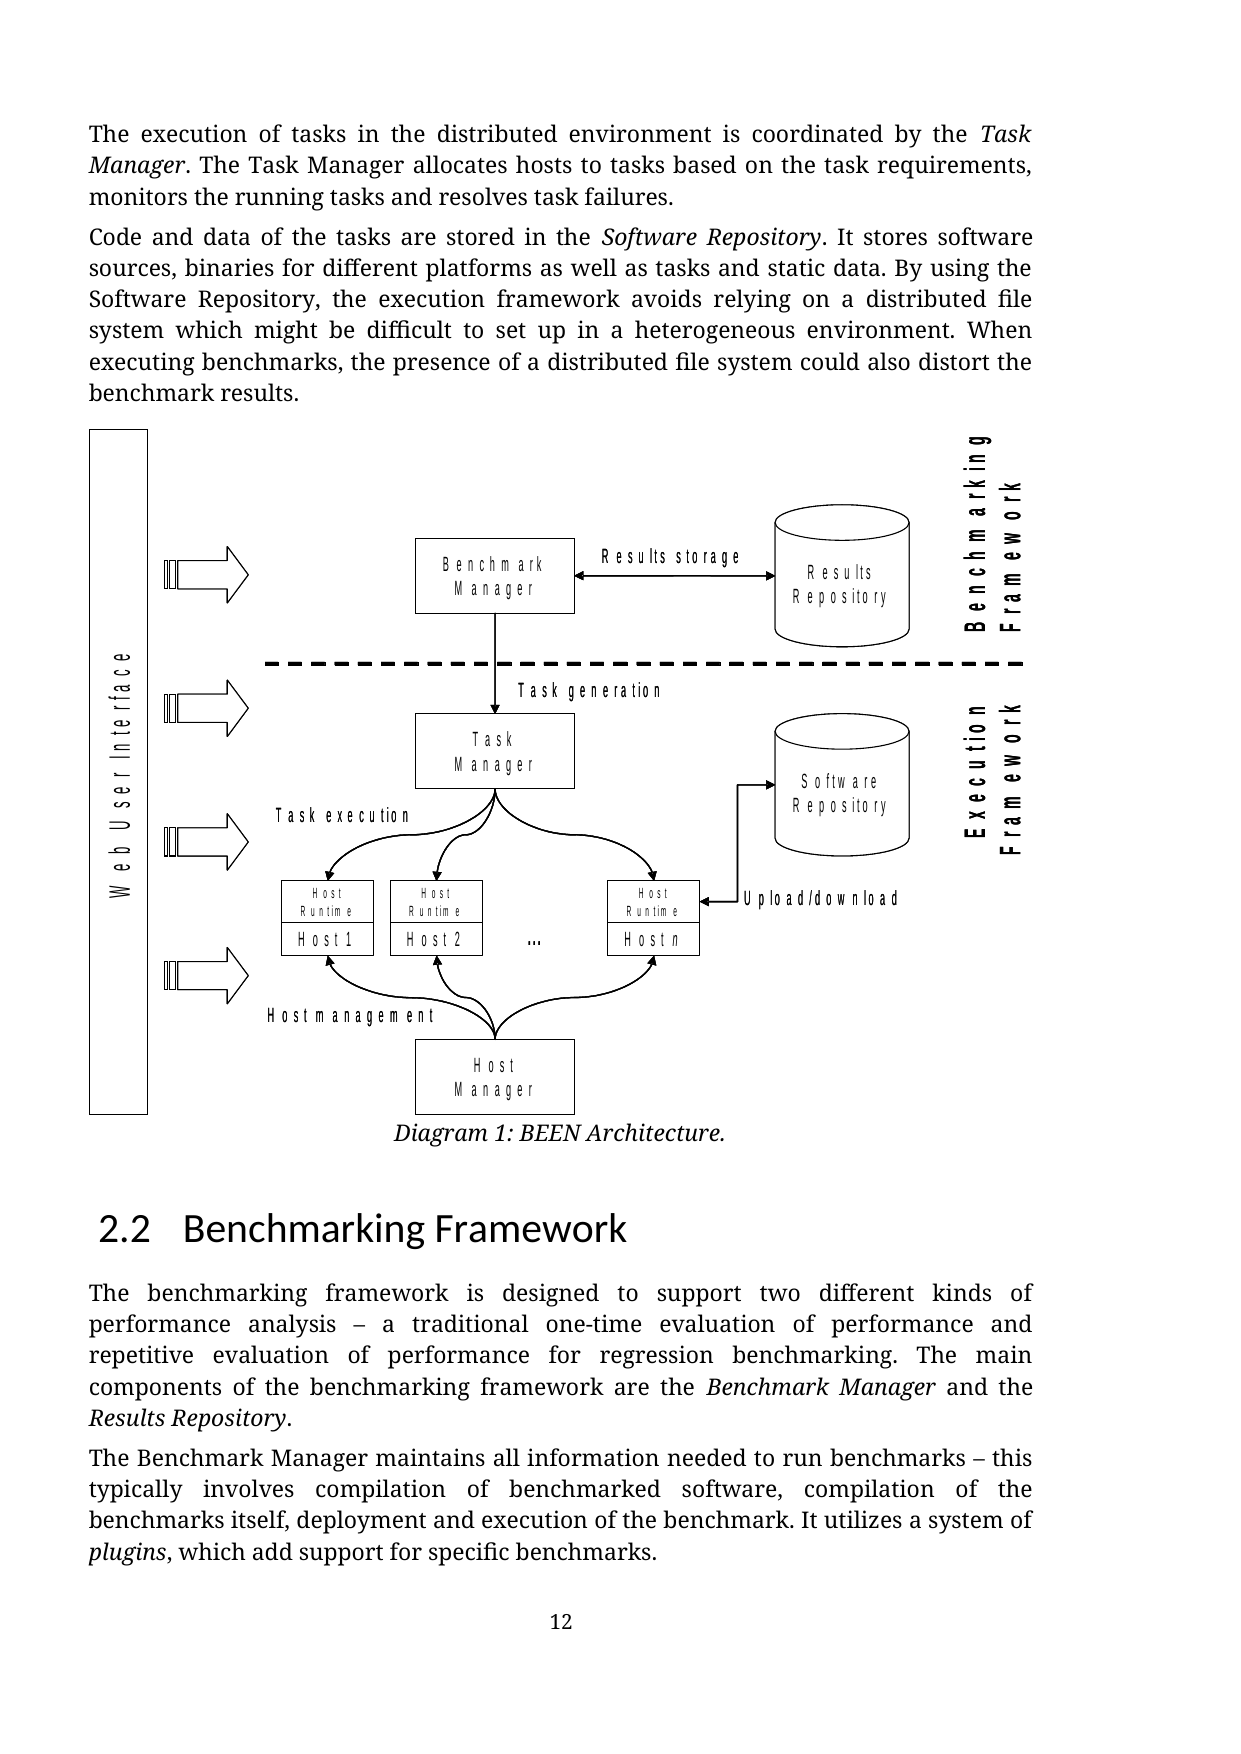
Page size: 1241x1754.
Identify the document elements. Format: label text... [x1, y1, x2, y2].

text Code and data of the tasks are stored in the Software Repository. It stores software sources, binaries for different platforms as well as tasks and static data. By using the Software Repository, the execution framework avoids relying on a distributed file system which might be difficult to set up in a heterogeneous environment. When executing benchmarks, the presence of a distributed file system could also distort the benchmark results. [88, 221, 1033, 408]
text Diagram 1: BEEN Architecture. [89, 417, 1034, 1148]
text The Benchmark Manager maintains all information needed to run benchmarks – this typically involves compilation of benchmarked software, compilation of the benchmarks itself, deployment and execution of the benchmark. It utilizes a system of plugins, which add support for specific benchmarks. [88, 1442, 1033, 1567]
subtitle Benchmarking Framework [88, 1212, 1033, 1253]
text The benchmarking framework is designed to support two different kinds of performance analysis – a traditional one-time evaluation of performance and repetitive evaluation of performance for regression benchmarking. The main components of the benchmarking framework are the Benchmark Manager and the Results Repository. [88, 1277, 1033, 1433]
text The execution of tasks in the distributed environment is coordinated by the Task Manager. The Task Manager allocates hosts to tasks based on the task requirements, monitors the running tasks and resolves task failures. [88, 118, 1033, 212]
